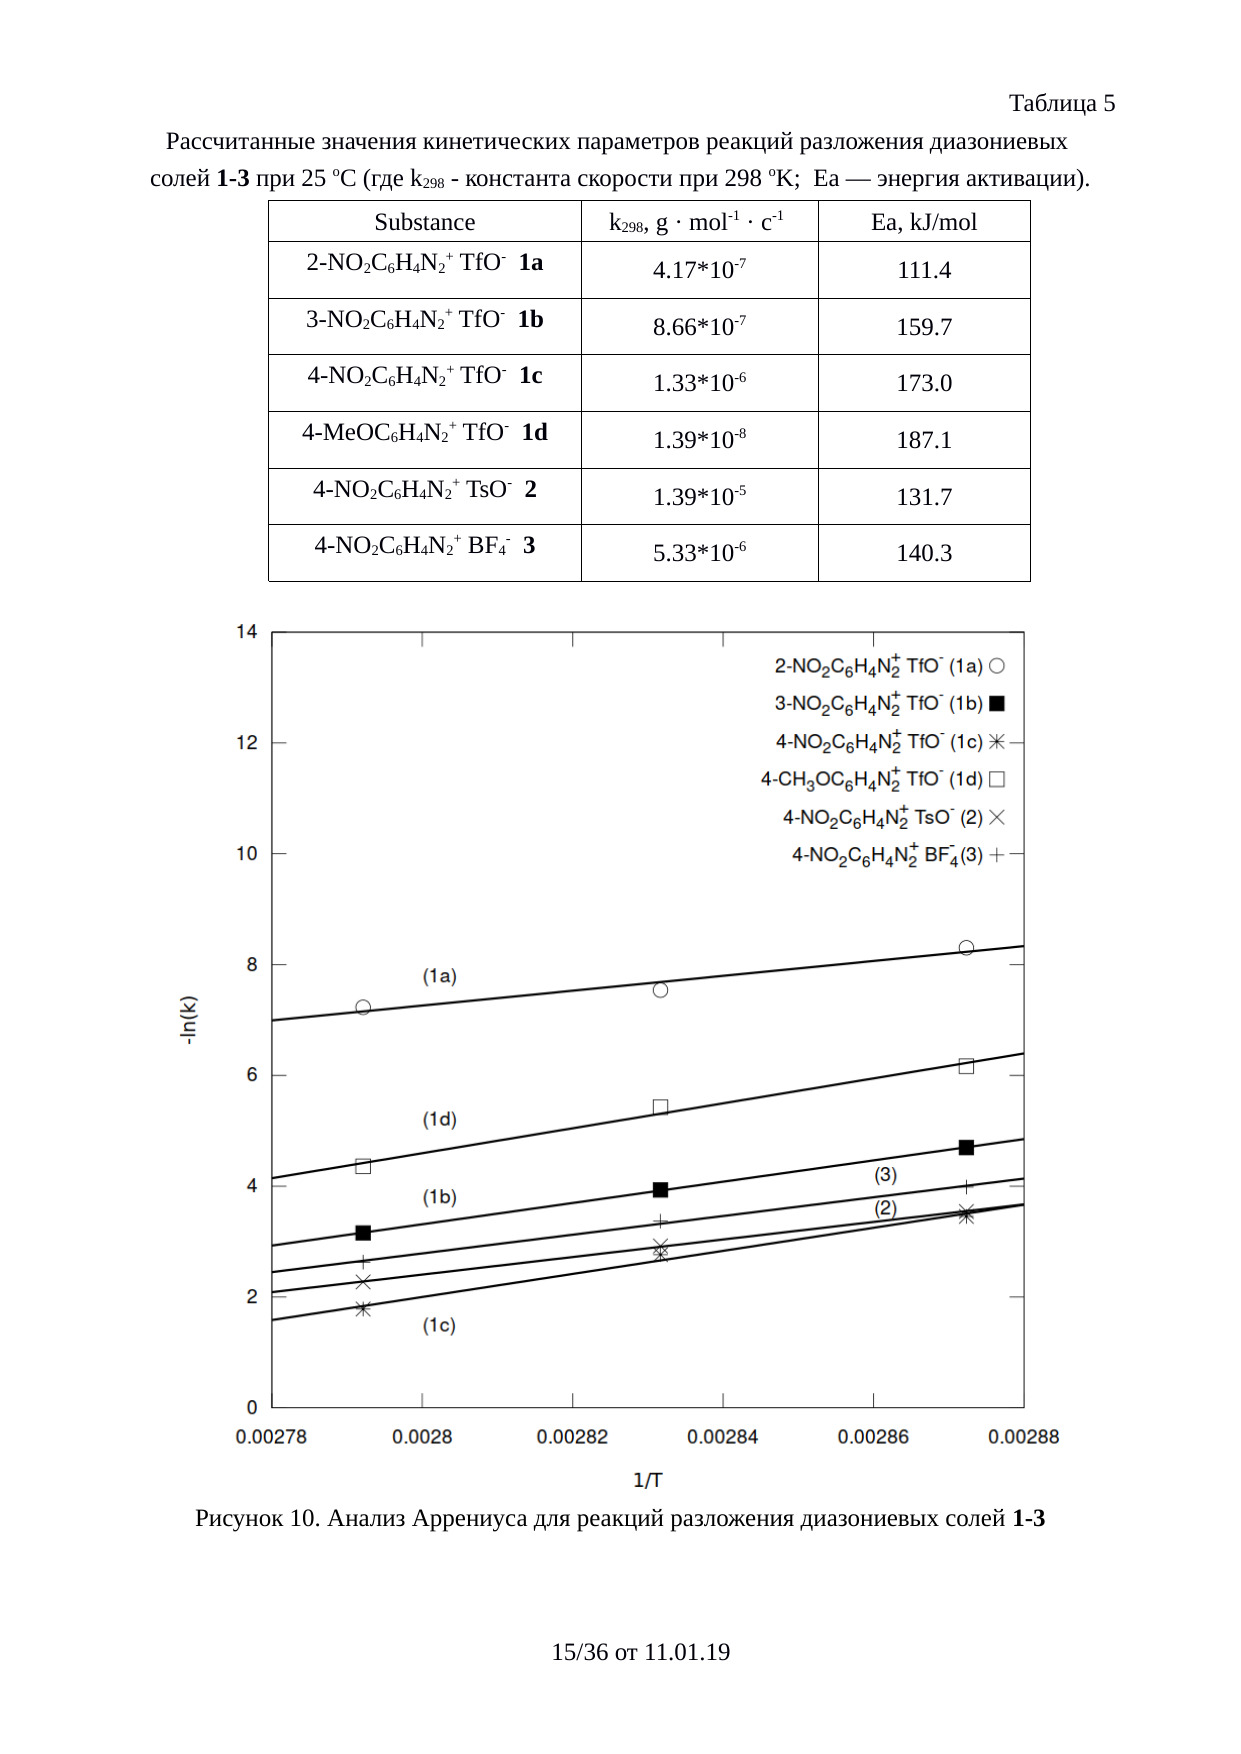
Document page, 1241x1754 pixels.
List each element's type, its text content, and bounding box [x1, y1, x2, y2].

table_cell 4-NO2С6H4N2+ TsO- 2 [269, 469, 581, 524]
text Рисунок 10. Анализ Аррениуса для реакций разложения диазониевых солей 1-3 [118, 1503, 1122, 1532]
table_cell 187.1 [819, 412, 1030, 467]
table_cell 111.4 [819, 242, 1030, 298]
text Таблица 5 [118, 88, 1122, 117]
table_header Ea, kJ/mol [819, 201, 1030, 241]
table_cell 1.33*10-6 [582, 355, 818, 411]
table_cell 4-MeOС6H4N2+ TfO- 1d [269, 412, 581, 467]
text солей 1-3 при 25 оС (где k298 - константа скорости при 298 оK; Ea — энергия активации). [118, 163, 1122, 192]
table_cell 4-NO2С6H4N2+ TfO- 1c [269, 355, 581, 411]
table_cell 159.7 [819, 299, 1030, 354]
table_cell 131.7 [819, 469, 1030, 524]
table_cell 2-NO2С6H4N2+ TfO- 1a [269, 242, 581, 298]
text Рассчитанные значения кинетических параметров реакций разложения диазониевых [118, 126, 1122, 154]
picture [176, 618, 1065, 1495]
table_header k298, g · mol-1 · с-1 [582, 201, 818, 241]
table_cell 173.0 [819, 355, 1030, 411]
table_header Substance [269, 201, 581, 241]
table_cell 1.39*10-8 [582, 412, 818, 467]
table_cell 4.17*10-7 [582, 242, 818, 298]
table_cell 5.33*10-6 [582, 525, 818, 581]
table_cell 8.66*10-7 [582, 299, 818, 354]
table_cell 1.39*10-5 [582, 469, 818, 524]
table_cell 140.3 [819, 525, 1030, 581]
table_cell 3-NO2С6H4N2+ TfO- 1b [269, 299, 581, 354]
table_cell 4-NO2С6H4N2+ BF4- 3 [269, 525, 581, 581]
